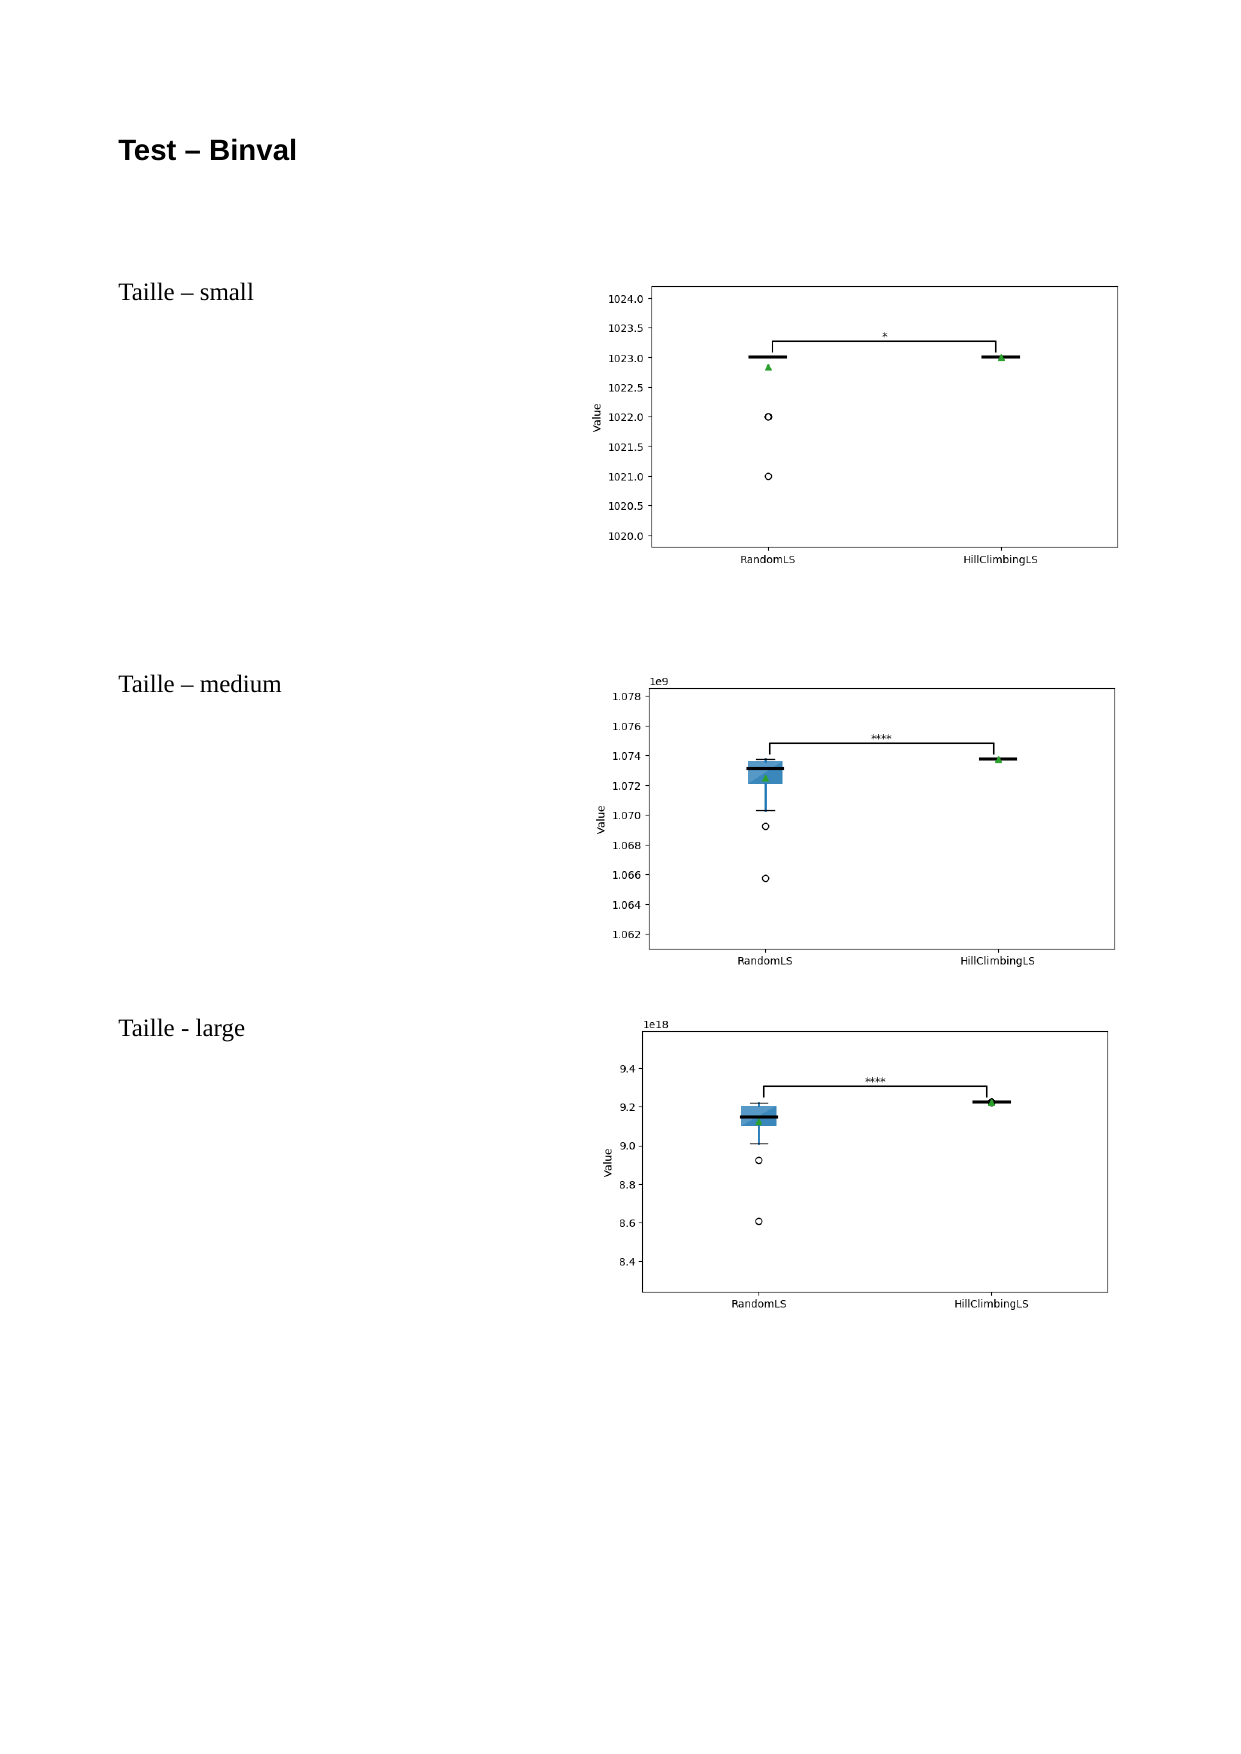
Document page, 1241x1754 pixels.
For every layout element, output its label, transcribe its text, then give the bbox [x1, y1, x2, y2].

picture [586, 277, 1127, 572]
picture [596, 1013, 1117, 1317]
subtitle Test – Binval [118, 133, 1122, 166]
text Taille - large [118, 1013, 596, 1042]
text Taille – medium [118, 669, 589, 698]
text Taille – small [118, 277, 586, 306]
picture [589, 669, 1124, 974]
